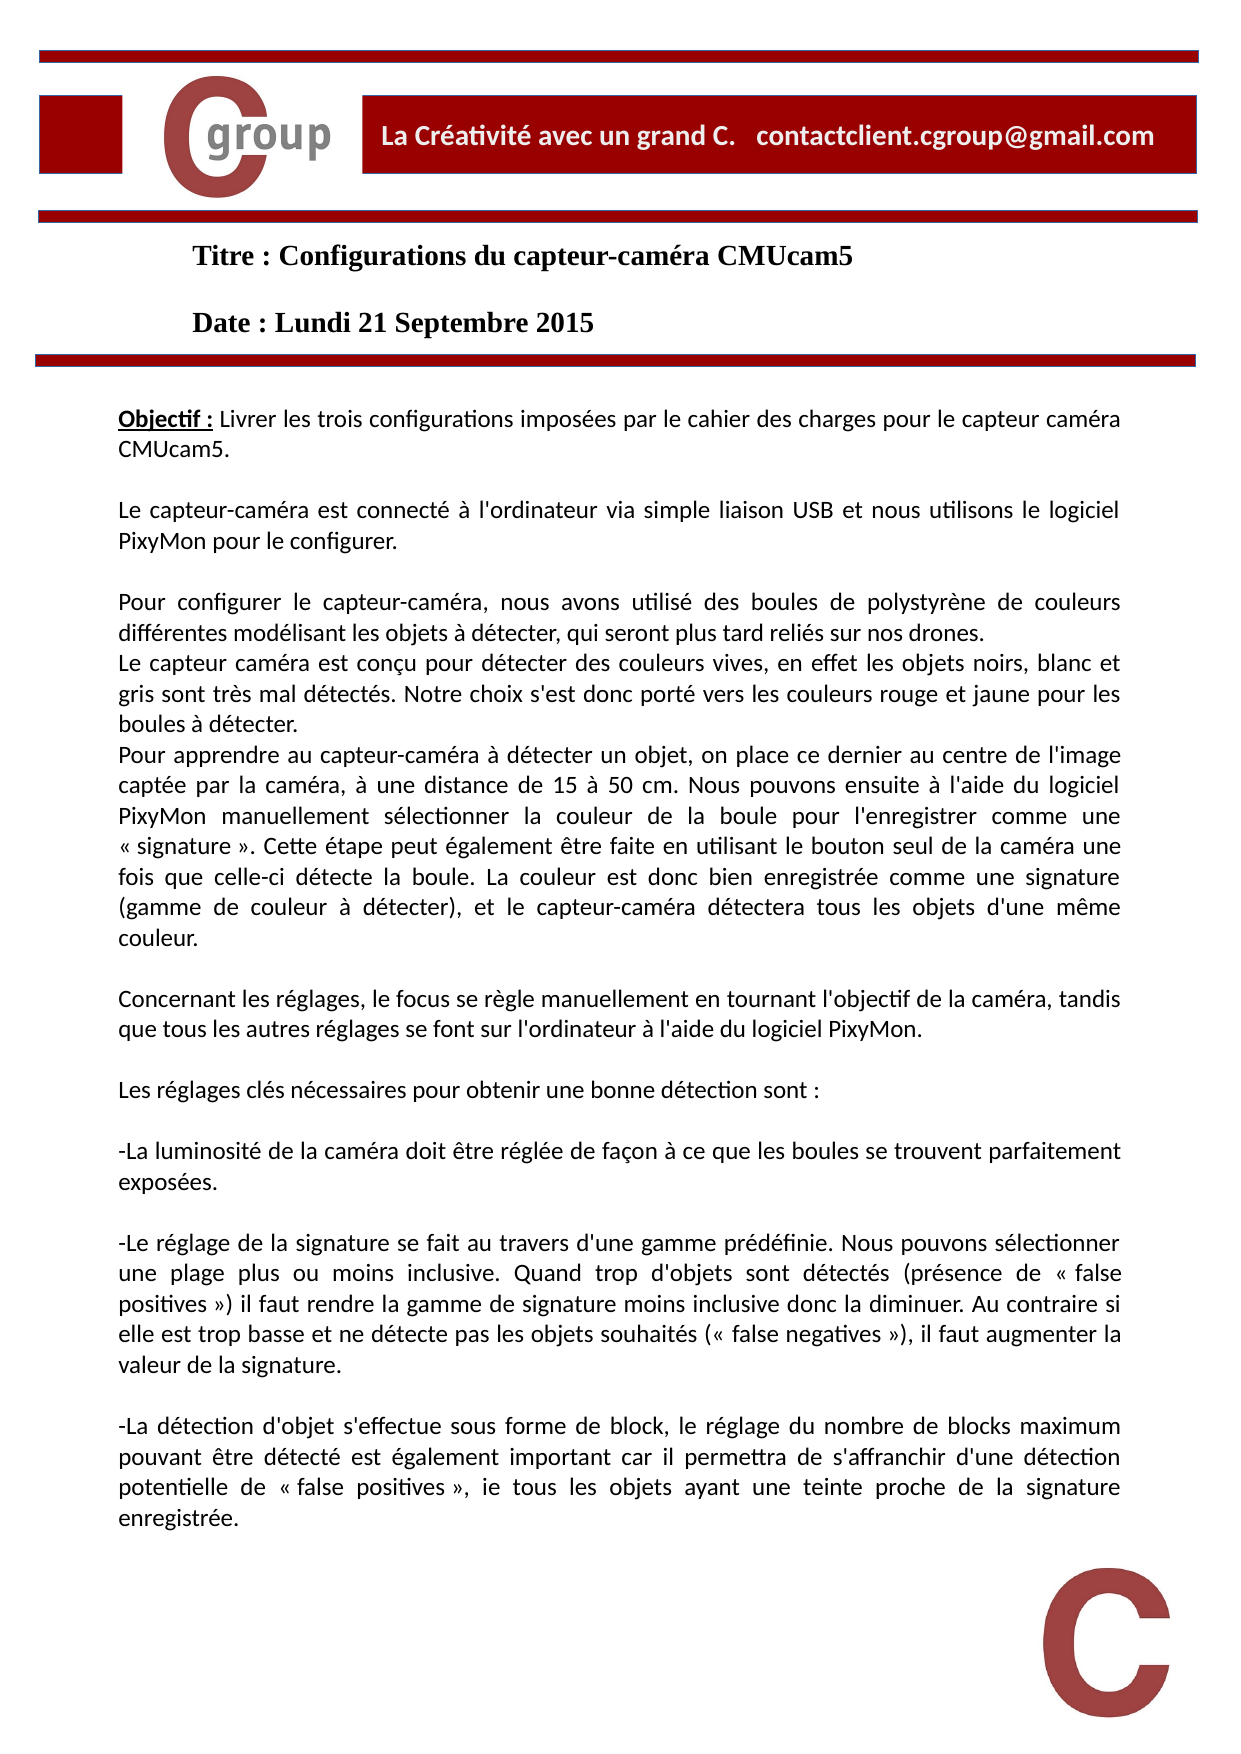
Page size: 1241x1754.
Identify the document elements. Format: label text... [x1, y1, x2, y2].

text Titre : Configurations du capteur-caméra CMUcam5 [118, 238, 1122, 272]
text -Le réglage de la signature se fait au travers d'une gamme prédéfinie. Nous pouvons sélectionner une plage plus ou moins inclusive. Quand trop d'objets sont détectés (présence de « false positives ») il faut rendre la gamme de signature moins inclusive donc la diminuer. Au contraire si elle est trop basse et ne détecte pas les objets souhaités (« false negatives »), il faut augmenter la valeur de la signature. [118, 1227, 1122, 1380]
text -La luminosité de la caméra doit être réglée de façon à ce que les boules se trouvent parfaitement exposées. [118, 1136, 1122, 1197]
text Les réglages clés nécessaires pour obtenir une bonne détection sont : [118, 1074, 1122, 1105]
text Le capteur caméra est conçu pour détecter des couleurs vives, en effet les objets noirs, blanc et gris sont très mal détectés. Notre choix s'est donc porté vers les couleurs rouge et jaune pour les boules à détecter. [118, 647, 1122, 739]
text Pour apprendre au capteur-caméra à détecter un objet, on place ce dernier au centre de l'image captée par la caméra, à une distance de 15 à 50 cm. Nous pouvons ensuite à l'aide du logiciel PixyMon manuellement sélectionner la couleur de la boule pour l'enregistrer comme une « signature ». Cette étape peut également être faite en utilisant le bouton seul de la caméra une fois que celle-ci détecte la boule. La couleur est donc bien enregistrée comme une signature (gamme de couleur à détecter), et le capteur-caméra détectera tous les objets d'une même couleur. [118, 739, 1122, 952]
picture [1025, 1538, 1241, 1754]
text Concernant les réglages, le focus se règle manuellement en tournant l'objectif de la caméra, tandis que tous les autres réglages se font sur l'ordinateur à l'aide du logiciel PixyMon. [118, 983, 1122, 1044]
text Objectif : Livrer les trois configurations imposées par le cahier des charges pour le capteur caméra CMUcam5. [118, 403, 1122, 464]
picture [122, 63, 363, 210]
text Le capteur-caméra est connecté à l'ordinateur via simple liaison USB et nous utilisons le logiciel PixyMon pour le configurer. [118, 494, 1122, 556]
text -La détection d'objet s'effectue sous forme de block, le réglage du nombre de blocks maximum pouvant être détecté est également important car il permettra de s'affranchir d'une détection potentielle de « false positives », ie tous les objets ayant une teinte proche de la signature enregistrée. [118, 1410, 1122, 1532]
text Date : Lundi 21 Septembre 2015 [118, 305, 1122, 339]
text Pour configurer le capteur-caméra, nous avons utilisé des boules de polystyrène de couleurs différentes modélisant les objets à détecter, qui seront plus tard reliés sur nos drones. [118, 586, 1122, 647]
